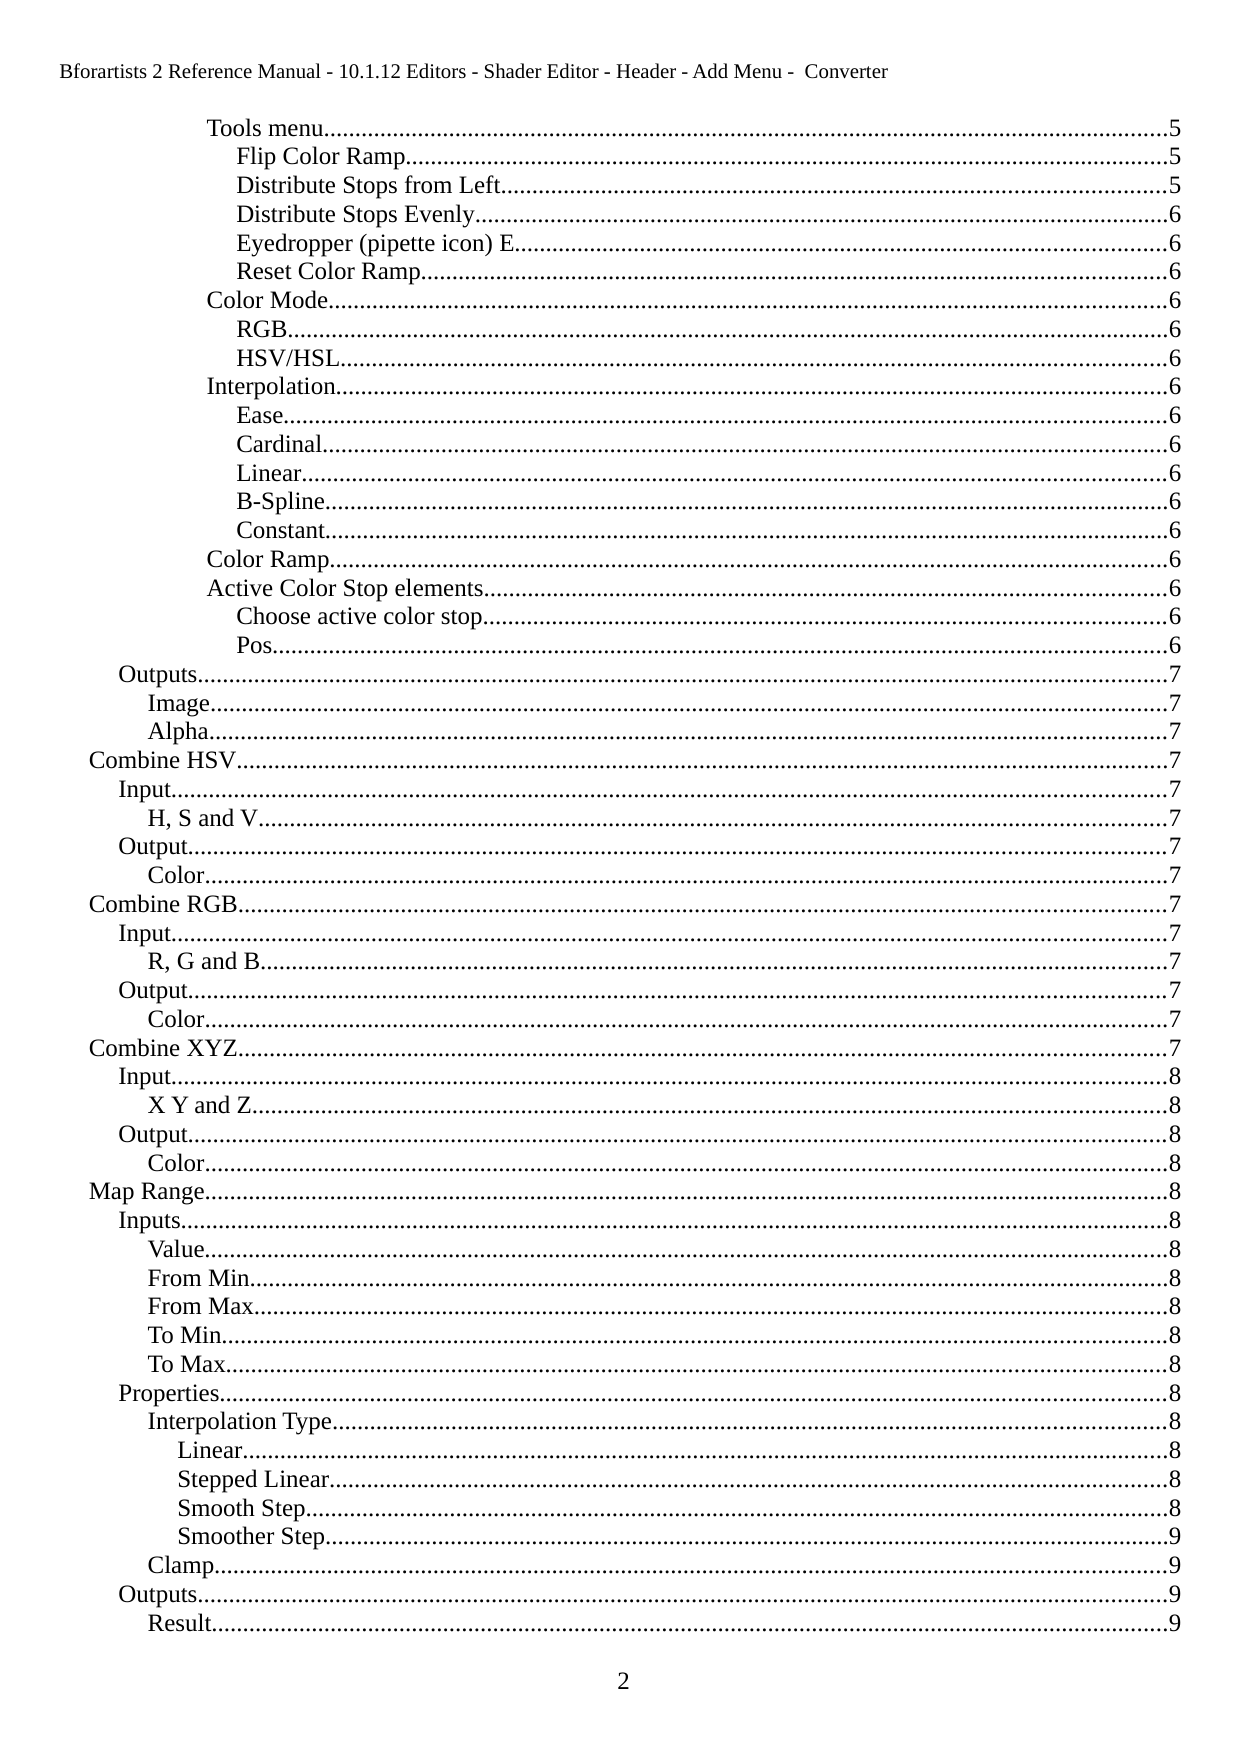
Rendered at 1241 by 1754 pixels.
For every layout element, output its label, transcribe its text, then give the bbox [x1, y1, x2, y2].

text Linear 8 [177, 1435, 1181, 1464]
text Combine HSV 7 [88, 745, 1181, 774]
text RGB 6 [236, 314, 1181, 343]
text Combine RGB 7 [88, 889, 1181, 918]
text Outputs 9 [118, 1579, 1181, 1608]
text Input 7 [118, 918, 1181, 946]
text Reset Color Ramp 6 [236, 256, 1181, 285]
text To Min 8 [147, 1320, 1181, 1349]
text Color 8 [147, 1148, 1181, 1176]
text Pos 6 [236, 630, 1181, 659]
text HSV/HSL 6 [236, 343, 1181, 371]
text B-Spline 6 [236, 486, 1181, 515]
text Color Ramp 6 [206, 544, 1181, 573]
text Value 8 [147, 1234, 1181, 1263]
text Output 7 [118, 975, 1181, 1004]
text Distribute Stops Evenly 6 [236, 199, 1181, 228]
text From Min 8 [147, 1263, 1181, 1291]
text H, S and V 7 [147, 803, 1181, 831]
text Alpha 7 [147, 716, 1181, 745]
text Smoother Step 9 [177, 1521, 1181, 1550]
text Input 7 [118, 774, 1181, 803]
text Combine XYZ 7 [88, 1033, 1181, 1061]
text Choose active color stop 6 [236, 601, 1181, 630]
text Map Range 8 [88, 1176, 1181, 1205]
text Eyedropper (pipette icon) E 6 [236, 228, 1181, 256]
text Output 8 [118, 1119, 1181, 1148]
text Tools menu 5 [206, 113, 1181, 141]
text Color Mode 6 [206, 285, 1181, 314]
text To Max 8 [147, 1349, 1181, 1378]
text Interpolation 6 [206, 371, 1181, 400]
text Input 8 [118, 1061, 1181, 1090]
text R, G and B 7 [147, 946, 1181, 975]
text Distribute Stops from Left 5 [236, 170, 1181, 199]
text Outputs 7 [118, 659, 1181, 688]
text Ease 6 [236, 400, 1181, 429]
text Interpolation Type 8 [147, 1406, 1181, 1435]
text Inputs 8 [118, 1205, 1181, 1234]
text Active Color Stop elements 6 [206, 573, 1181, 601]
text Output 7 [118, 831, 1181, 860]
text Linear 6 [236, 458, 1181, 486]
text Properties 8 [118, 1378, 1181, 1406]
text Constant 6 [236, 515, 1181, 544]
text Image 7 [147, 688, 1181, 716]
text Result 9 [147, 1608, 1181, 1636]
text X Y and Z 8 [147, 1090, 1181, 1119]
text Smooth Step 8 [177, 1493, 1181, 1521]
text Cardinal 6 [236, 429, 1181, 458]
text Color 7 [147, 1004, 1181, 1033]
text Clamp 9 [147, 1550, 1181, 1579]
text Flip Color Ramp 5 [236, 141, 1181, 170]
text Color 7 [147, 860, 1181, 889]
text Stepped Linear 8 [177, 1464, 1181, 1493]
text From Max 8 [147, 1291, 1181, 1320]
